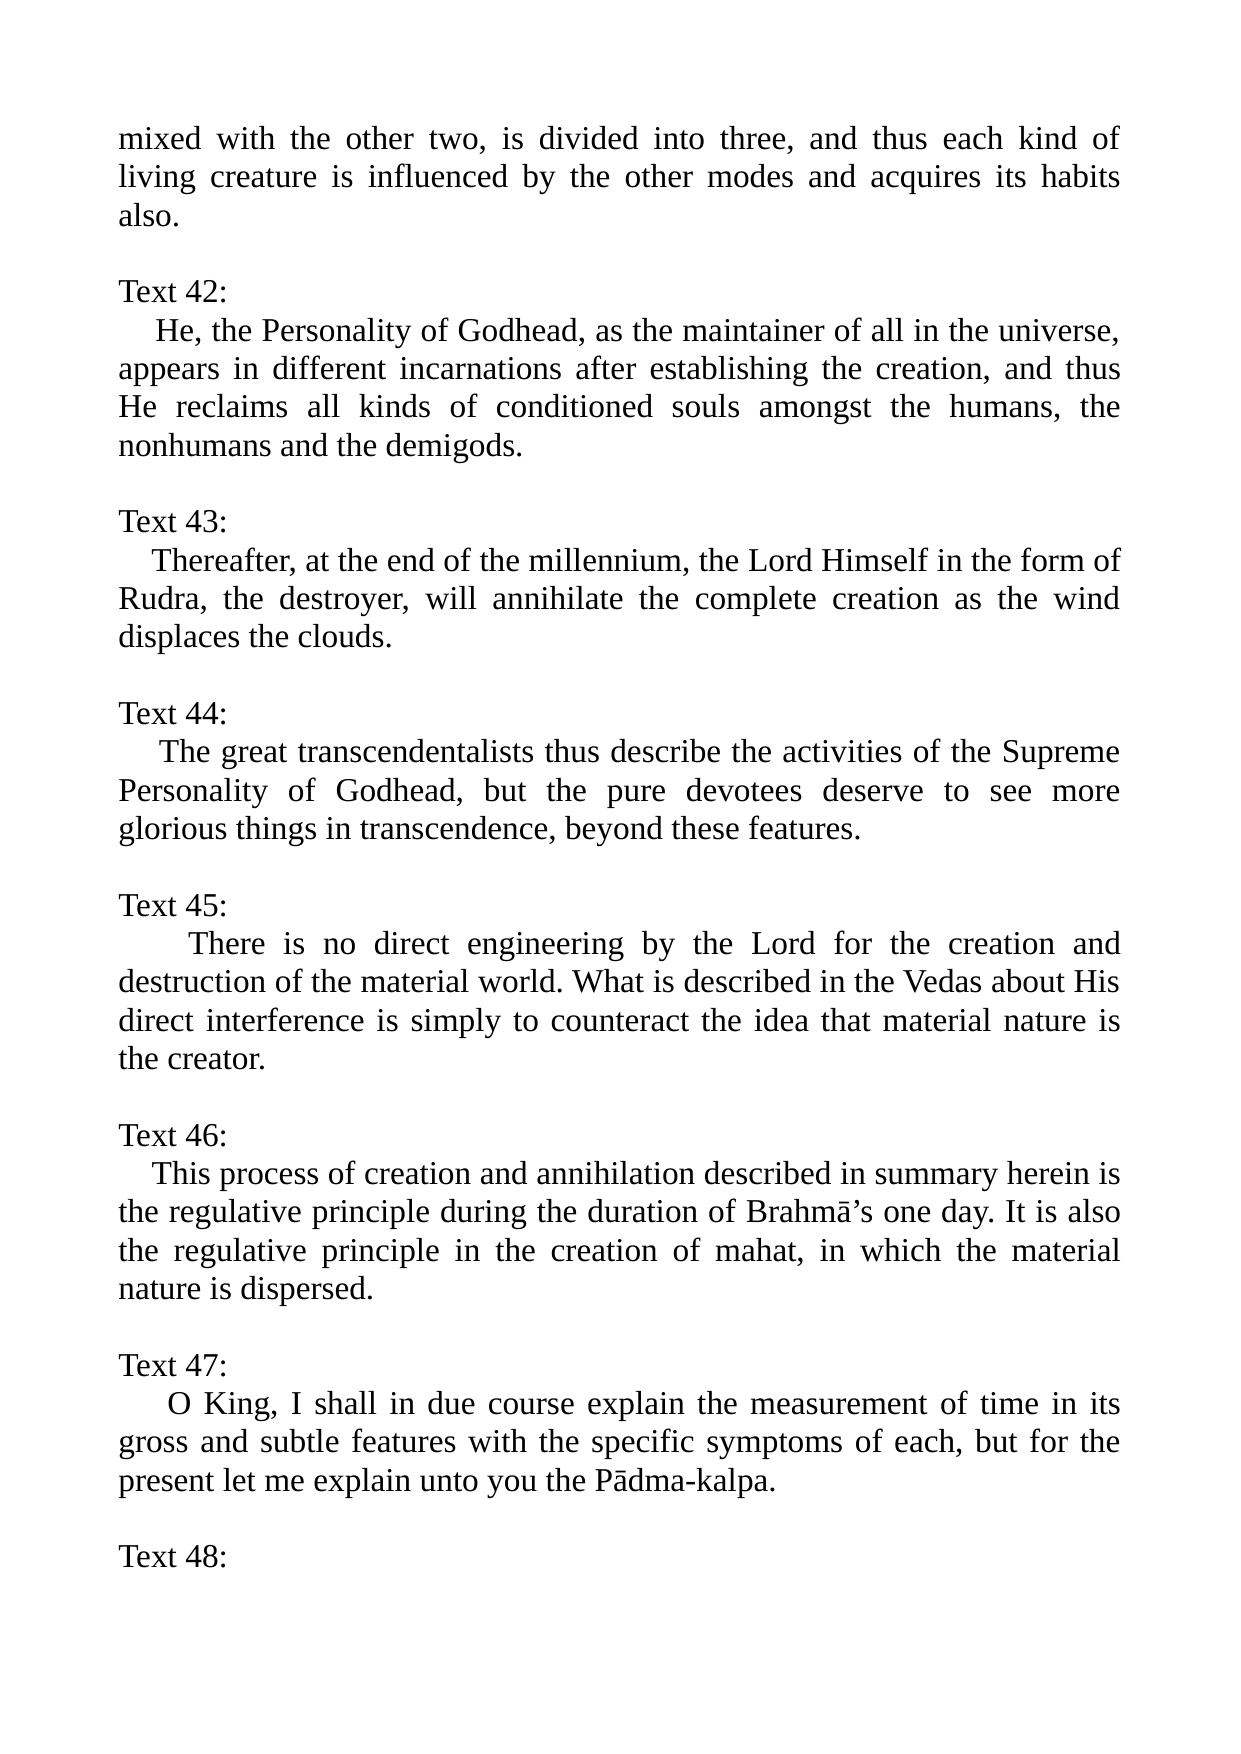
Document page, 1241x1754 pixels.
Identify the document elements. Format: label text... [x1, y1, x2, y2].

text Text 43: [118, 501, 1122, 540]
text Text 44: [118, 693, 1122, 731]
text O King, I shall in due course explain the measurement of time in its gross and subtle features with the specific symptoms of each, but for the present let me explain unto you the Pādma-kalpa. [118, 1383, 1122, 1498]
text There is no direct engineering by the Lord for the creation and destruction of the material world. What is described in the Vedas about His direct interference is simply to counteract the idea that material nature is the creator. [118, 923, 1122, 1076]
text Text 47: [118, 1345, 1122, 1383]
text The great transcendentalists thus describe the activities of the Supreme Personality of Godhead, but the pure devotees deserve to see more glorious things in transcendence, beyond these features. [118, 731, 1122, 846]
text Text 45: [118, 885, 1122, 923]
text He, the Personality of Godhead, as the maintainer of all in the universe, appears in different incarnations after establishing the creation, and thus He reclaims all kinds of conditioned souls amongst the humans, the nonhumans and the demigods. [118, 310, 1122, 463]
text Text 46: [118, 1115, 1122, 1153]
text Text 48: [118, 1536, 1122, 1575]
text Thereafter, at the end of the millennium, the Lord Himself in the form of Rudra, the destroyer, will annihilate the complete creation as the wind displaces the clouds. [118, 540, 1122, 655]
text mixed with the other two, is divided into three, and thus each kind of living creature is influenced by the other modes and acquires its habits also. [118, 118, 1122, 233]
text Text 42: [118, 271, 1122, 310]
text This process of creation and annihilation described in summary herein is the regulative principle during the duration of Brahmā’s one day. It is also the regulative principle in the creation of mahat, in which the material nature is dispersed. [118, 1153, 1122, 1306]
